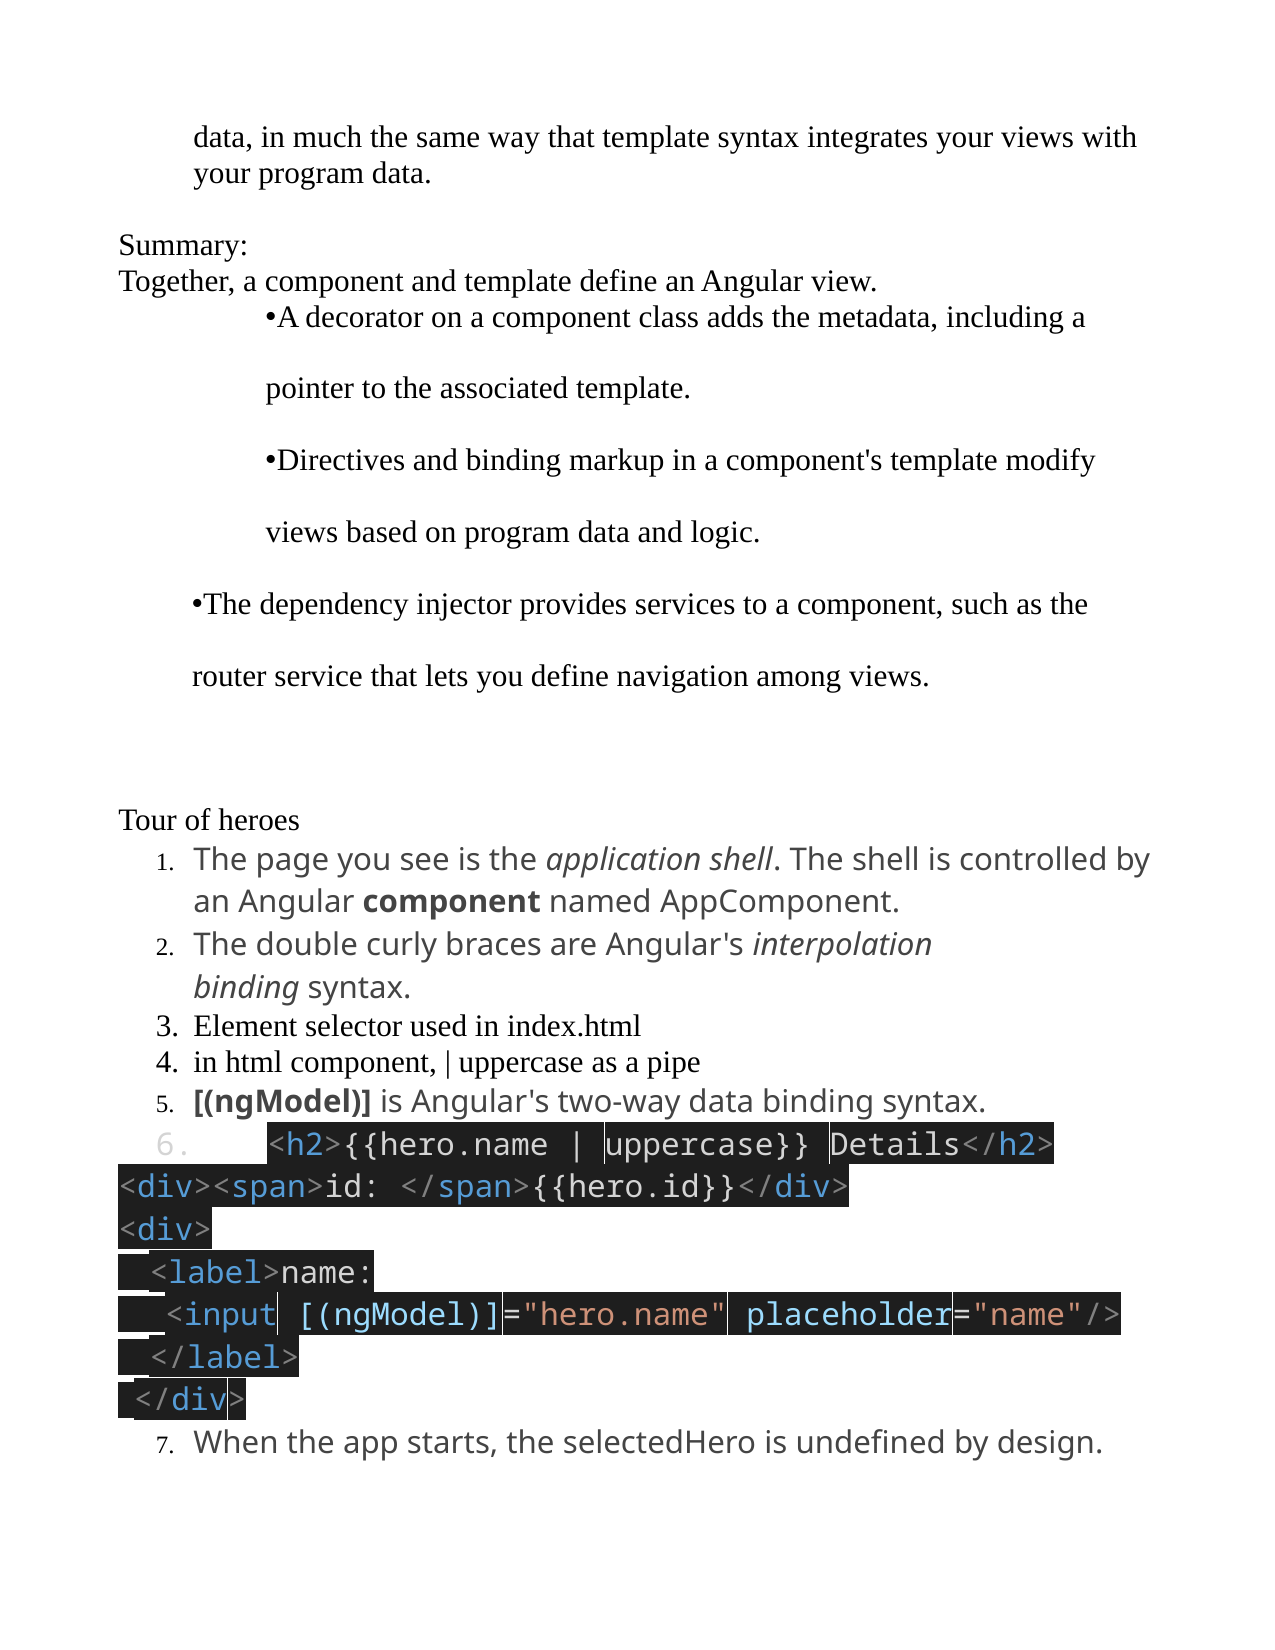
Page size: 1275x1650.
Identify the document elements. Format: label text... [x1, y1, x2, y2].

list Element selector used in index.html [156, 1007, 1157, 1043]
text Summary: [118, 226, 1157, 262]
text Tour of heroes [118, 801, 1157, 837]
list When the app starts, the selectedHero is undefined by design. [156, 1420, 1157, 1463]
text <input [(ngModel)]="hero.name" placeholder="name"/> [118, 1292, 1157, 1335]
list data, in much the same way that template syntax integrates your views with your program data. [156, 118, 1157, 190]
text </div> [118, 1377, 1157, 1420]
text <label>name: [118, 1249, 1157, 1292]
list The dependency injector provides services to a component, such as the router service that lets you define navigation among views. [118, 585, 1157, 693]
list in html component, | uppercase as a pipe [156, 1043, 1157, 1079]
text Together, a component and template define an Angular view. [118, 262, 1157, 298]
text <div> [118, 1207, 1157, 1249]
list [(ngModel)] is Angular's two-way data binding syntax. [156, 1079, 1157, 1122]
list <h2>{{hero.name | uppercase}} Details</h2> [156, 1122, 1157, 1164]
text </label> [118, 1335, 1157, 1377]
list Directives and binding markup in a component's template modify views based on program data and logic. [118, 442, 1157, 549]
list The page you see is the application shell. The shell is controlled by an Angular component named AppComponent. [156, 837, 1157, 922]
text <div><span>id: </span>{{hero.id}}</div> [118, 1164, 1157, 1207]
list A decorator on a component class adds the metadata, including a pointer to the associated template. [118, 298, 1157, 406]
list The double curly braces are Angular's interpolation binding syntax. [156, 922, 1157, 1007]
